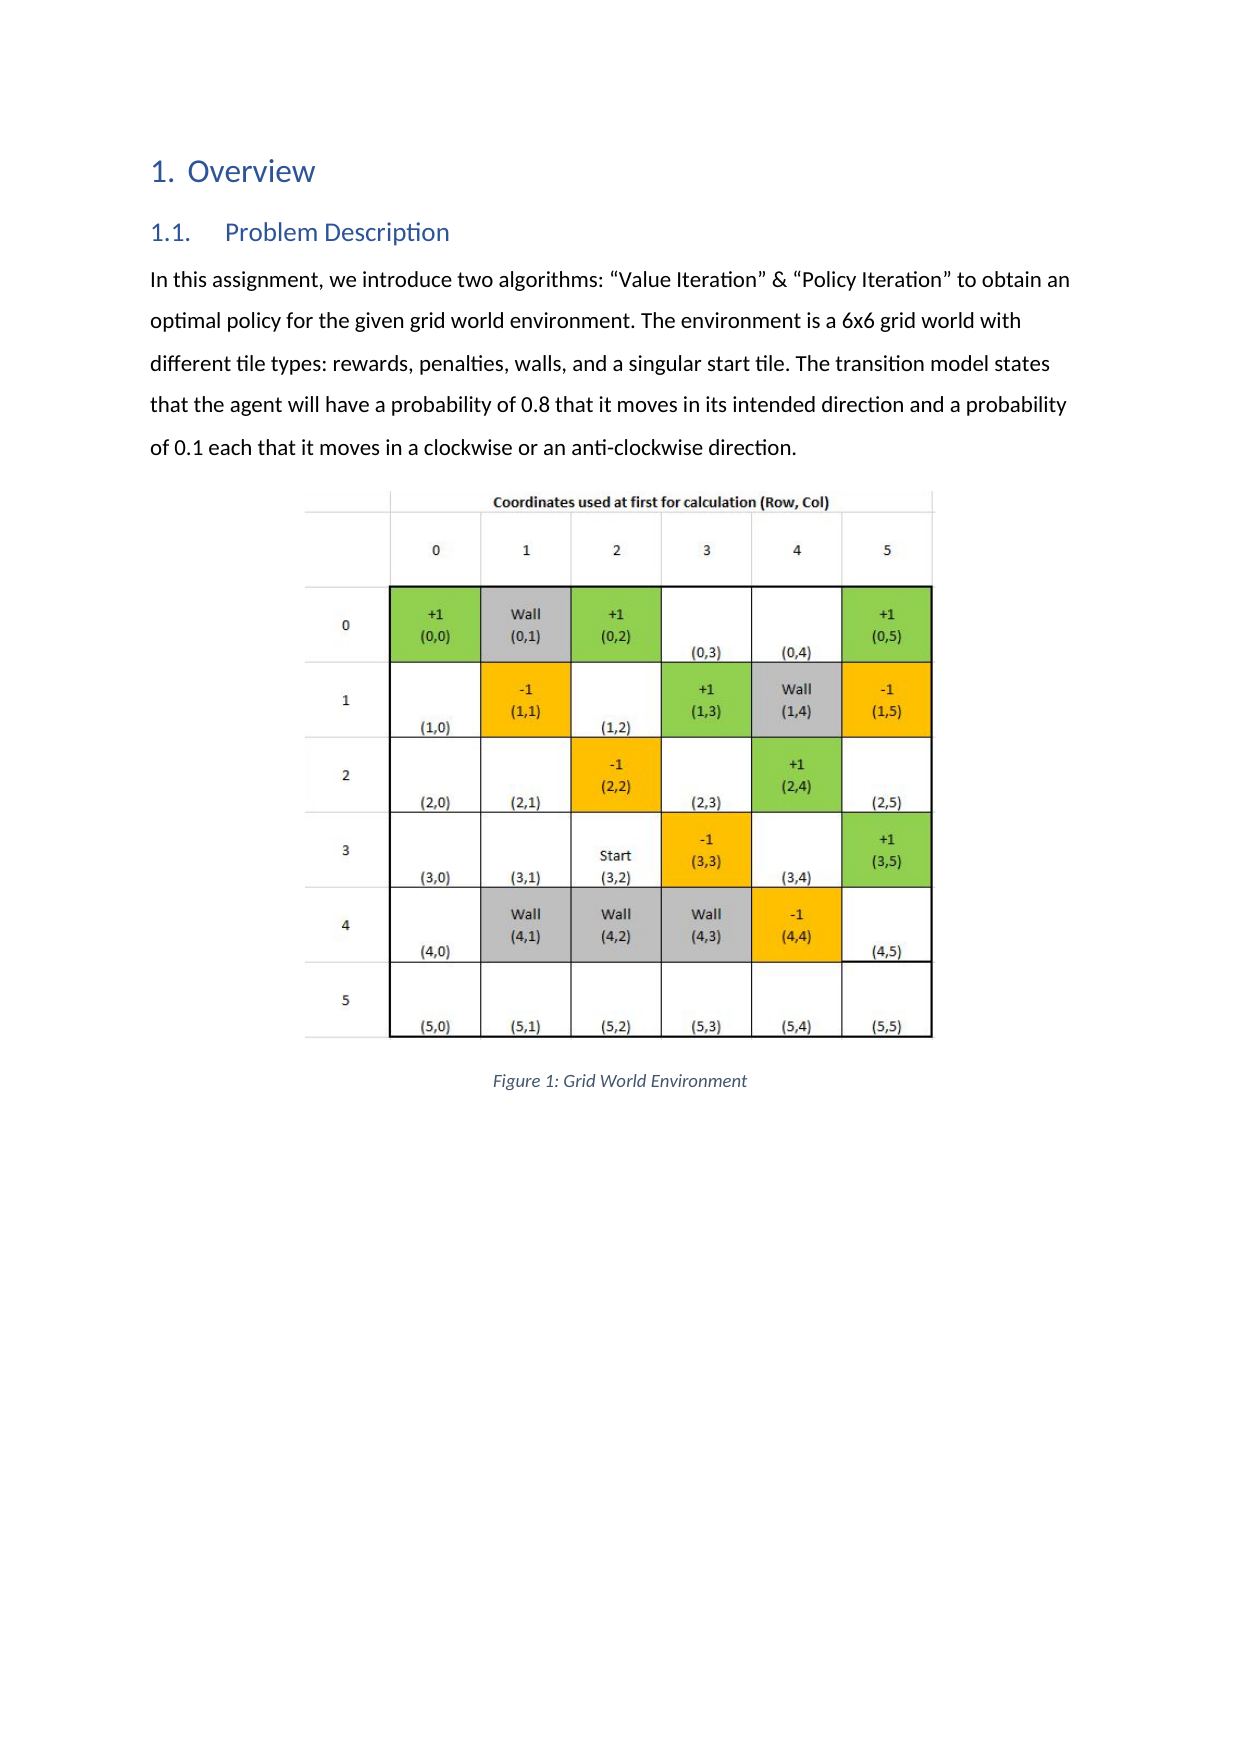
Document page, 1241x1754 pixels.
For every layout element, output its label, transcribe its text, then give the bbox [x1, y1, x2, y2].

text Figure 1: Grid World Environment [150, 1069, 1090, 1092]
subtitle Overview [150, 150, 1090, 191]
text In this assignment, we introduce two algorithms: “Value Iteration” & “Policy Iteration” to obtain an optimal policy for the given grid world environment. The environment is a 6x6 grid world with different tile types: rewards, penalties, walls, and a singular start tile. The transition model states that the agent will have a probability of 0.8 that it moves in its intended direction and a probability of 0.1 each that it moves in a clockwise or an anti-clockwise direction. [150, 265, 1090, 461]
subtitle Problem Description [150, 215, 1090, 248]
picture [304, 491, 936, 1040]
